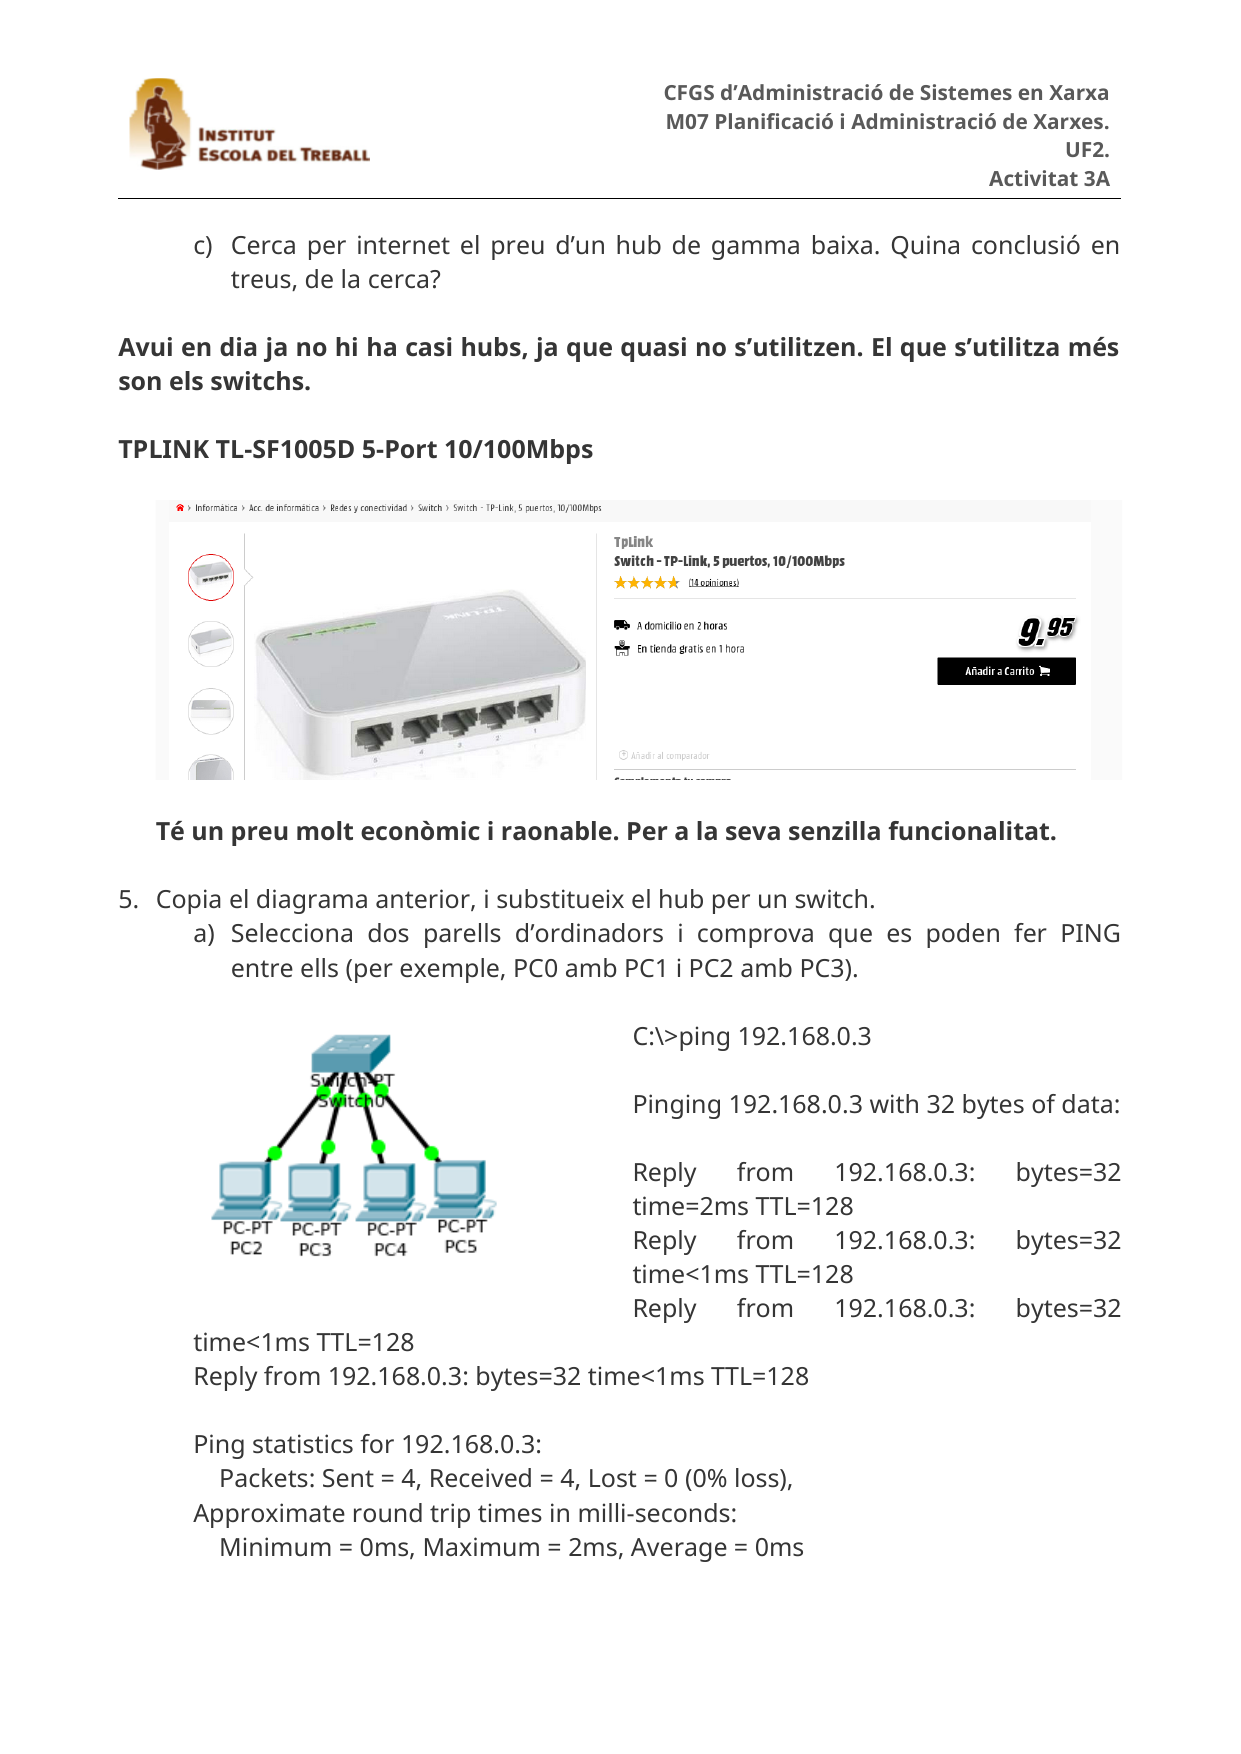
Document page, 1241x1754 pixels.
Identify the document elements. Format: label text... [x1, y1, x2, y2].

subtitle Avui en dia ja no hi ha casi hubs, ja que quasi no s’utilitzen. El que s’utilitza més son els switchs. [118, 330, 1122, 398]
list Reply from 192.168.0.3: bytes=32 time<1ms TTL=128 [558, 1223, 1122, 1291]
list Té un preu molt econòmic i raonable. Per a la seva senzilla funcionalitat. [156, 814, 1122, 848]
list Reply from 192.168.0.3: bytes=32 time<1ms TTL=128 [193, 1291, 1122, 1359]
list Minimum = 0ms, Maximum = 2ms, Average = 0ms [193, 1529, 1122, 1563]
list C:\>ping 192.168.0.3 [558, 1018, 1122, 1052]
list Reply from 192.168.0.3: bytes=32 time=2ms TTL=128 [558, 1154, 1122, 1223]
subtitle TPLINK TL-SF1005D 5-Port 10/100Mbps [118, 432, 1122, 466]
list Ping statistics for 192.168.0.3: [193, 1427, 1122, 1461]
list Pinging 192.168.0.3 with 32 bytes of data: [558, 1086, 1122, 1121]
list Packets: Sent = 4, Received = 4, Lost = 0 (0% loss), [193, 1461, 1122, 1495]
picture [193, 1018, 558, 1325]
list Reply from 192.168.0.3: bytes=32 time<1ms TTL=128 [193, 1359, 1122, 1393]
picture [129, 78, 370, 170]
list Cerca per internet el preu d’un hub de gamma baixa. Quina conclusió en treus, de la cerca? [193, 227, 1122, 296]
list Selecciona dos parells d’ordinadors i comprova que es poden fer PING entre ells (per exemple, PC0 amb PC1 i PC2 amb PC3). [193, 916, 1122, 984]
picture [155, 500, 1123, 780]
list Approximate round trip times in milli-seconds: [193, 1495, 1122, 1529]
list Copia el diagrama anterior, i substitueix el hub per un switch. [118, 882, 1122, 916]
